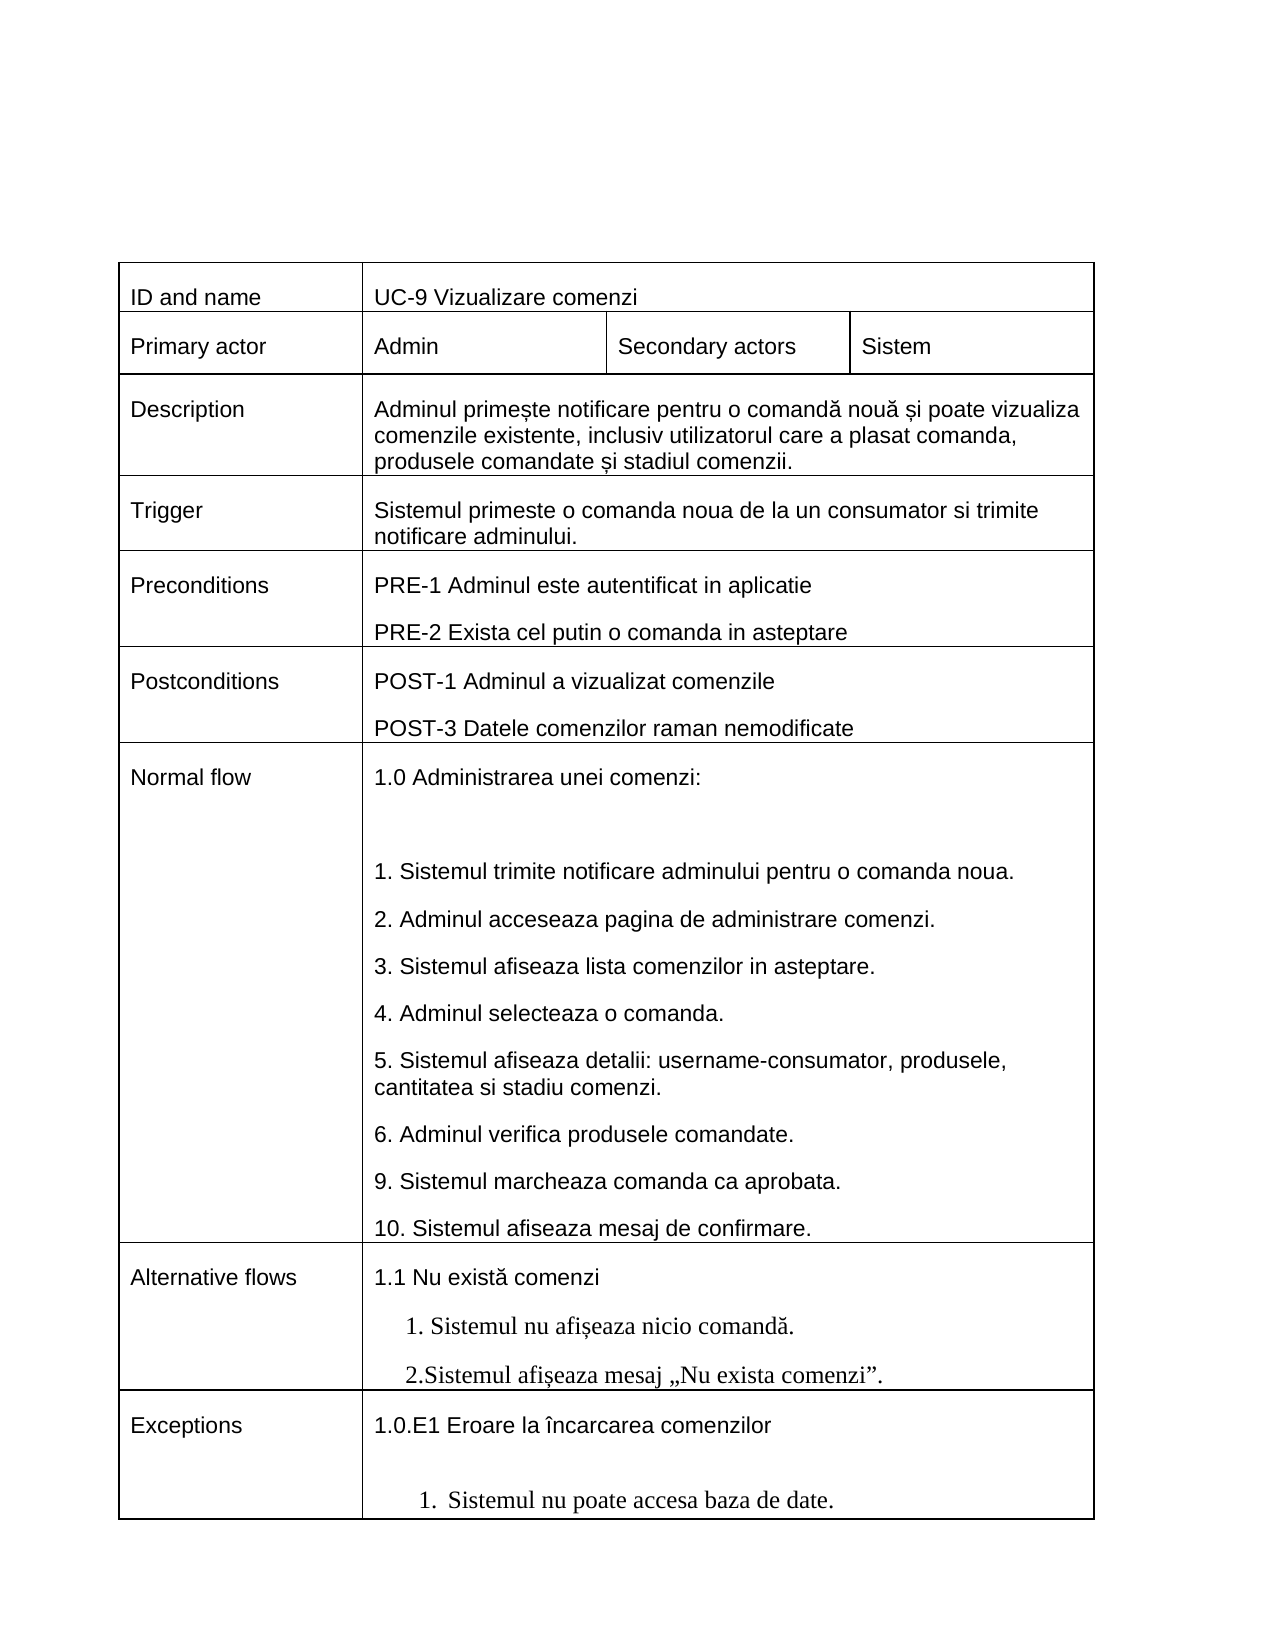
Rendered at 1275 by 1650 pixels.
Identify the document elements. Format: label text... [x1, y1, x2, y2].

table_cell POST-1 Adminul a vizualizat comenzile POST-3 Datele comenzilor raman nemodificate [363, 647, 1093, 742]
table_cell Sistem [851, 312, 1093, 373]
table_cell Secondary actors [607, 312, 849, 373]
table_cell 1.0 Administrarea unei comenzi: 1. Sistemul trimite notificare adminului pentru o comanda noua. 2. Adminul acceseaza pagina de administrare comenzi. 3. Sistemul afiseaza lista comenzilor in asteptare. 4. Adminul selecteaza o comanda. 5. Sistemul afiseaza detalii: username-consumator, produsele, cantitatea si stadiu comenzi. 6. Adminul verifica produsele comandate. 9. Sistemul marcheaza comanda ca aprobata. 10. Sistemul afiseaza mesaj de confirmare. [363, 743, 1093, 1241]
table_cell Trigger [120, 476, 362, 550]
table_cell Preconditions [120, 551, 362, 646]
table_cell 1.0.E1 Eroare la încarcarea comenzilor Sistemul nu poate accesa baza de date. Sistemul afișează mesaj de eroare. [363, 1391, 1093, 1518]
table_cell Normal flow [120, 743, 362, 1241]
table_cell Postconditions [120, 647, 362, 742]
table_cell Sistemul primeste o comanda noua de la un consumator si trimite notificare adminului. [363, 476, 1093, 550]
table_header UC-9 Vizualizare comenzi [363, 263, 1093, 311]
table_cell Adminul primește notificare pentru o comandă nouă și poate vizualiza comenzile existente, inclusiv utilizatorul care a plasat comanda, produsele comandate și stadiul comenzii. [363, 375, 1093, 474]
table_cell Primary actor [120, 312, 362, 373]
table_cell Alternative flows [120, 1243, 362, 1389]
table_cell Admin [363, 312, 606, 373]
table_cell PRE-1 Adminul este autentificat in aplicatie PRE-2 Exista cel putin o comanda in asteptare [363, 551, 1093, 646]
table_header ID and name [120, 263, 362, 311]
table_cell Description [120, 375, 362, 474]
table_cell 1.1 Nu există comenzi 1. Sistemul nu afișeaza nicio comandă. 2.Sistemul afișeaza mesaj „Nu exista comenzi”. [363, 1243, 1093, 1389]
table_cell Exceptions [120, 1391, 362, 1518]
